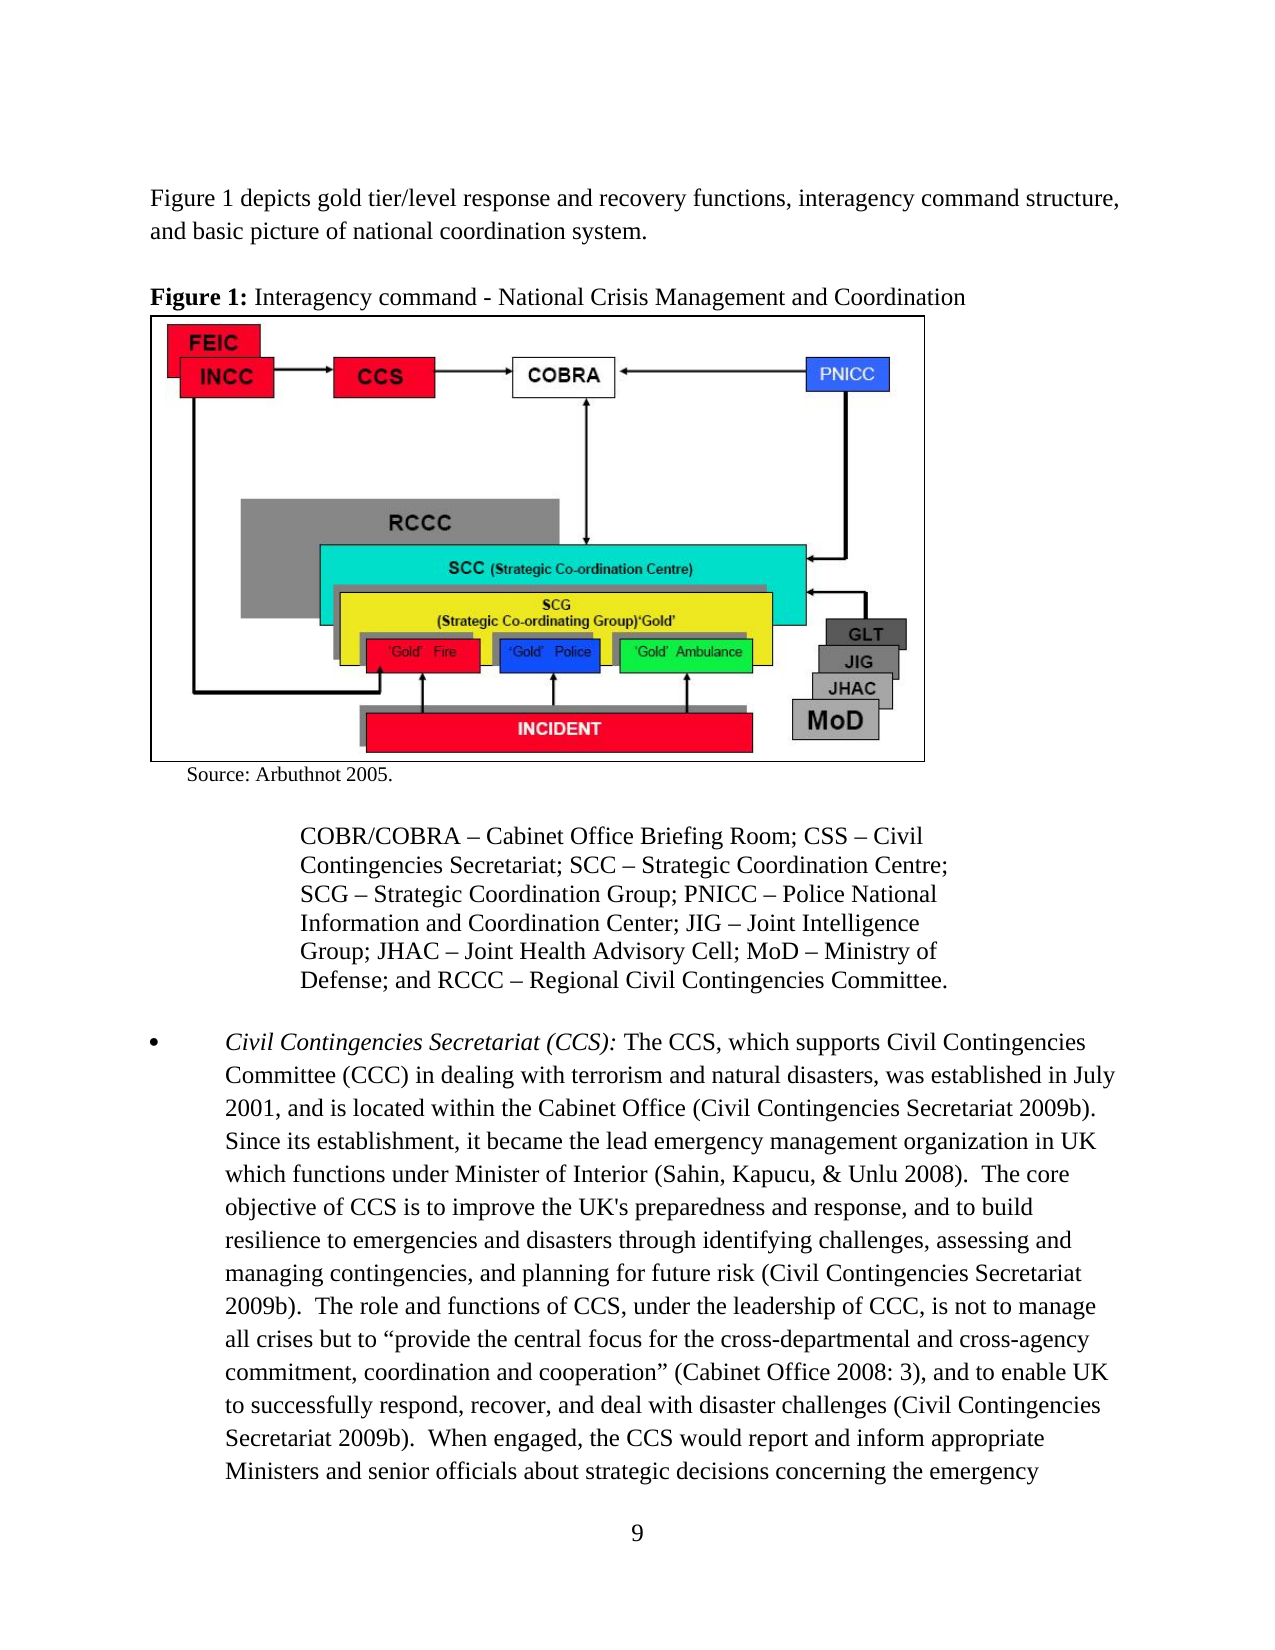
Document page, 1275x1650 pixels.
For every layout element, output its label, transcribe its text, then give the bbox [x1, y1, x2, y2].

list COBR/COBRA – Cabinet Office Briefing Room; CSS – Civil Contingencies Secretariat; SCC – Strategic Coordination Centre; SCG – Strategic Coordination Group; PNICC – Police National Information and Coordination Center; JIG – Joint Intelligence Group; JHAC – Joint Health Advisory Cell; MoD – Ministry of Defense; and RCCC – Regional Civil Contingencies Committee. [300, 821, 975, 994]
picture [165, 322, 911, 755]
list Figure 1 depicts gold tier/level response and recovery functions, interagency command structure, and basic picture of national coordination system. [150, 183, 1125, 245]
text Source: Arbuthnot 2005. [150, 762, 1125, 786]
list Figure 1: Interagency command - National Crisis Management and Coordination [150, 282, 1125, 311]
list Civil Contingencies Secretariat (CCS): The CCS, which supports Civil Contingencies Committee (CCC) in dealing with terrorism and natural disasters, was established in July 2001, and is located within the Cabinet Office (Civil Contingencies Secretariat 2009b). Since its establishment, it became the lead emergency management organization in UK which functions under Minister of Interior (Sahin, Kapucu, & Unlu 2008). The core objective of CCS is to improve the UK's preparedness and response, and to build resilience to emergencies and disasters through identifying challenges, assessing and managing contingencies, and planning for future risk (Civil Contingencies Secretariat 2009b). The role and functions of CCS, under the leadership of CCC, is not to manage all crises but to “provide the central focus for the cross-departmental and cross-agency commitment, coordination and cooperation” (Cabinet Office 2008: 3), and to enable UK to successfully respond, recover, and deal with disaster challenges (Civil Contingencies Secretariat 2009b). When engaged, the CCS would report and inform appropriate Ministers and senior officials about strategic decisions concerning the emergency [150, 1027, 1125, 1485]
